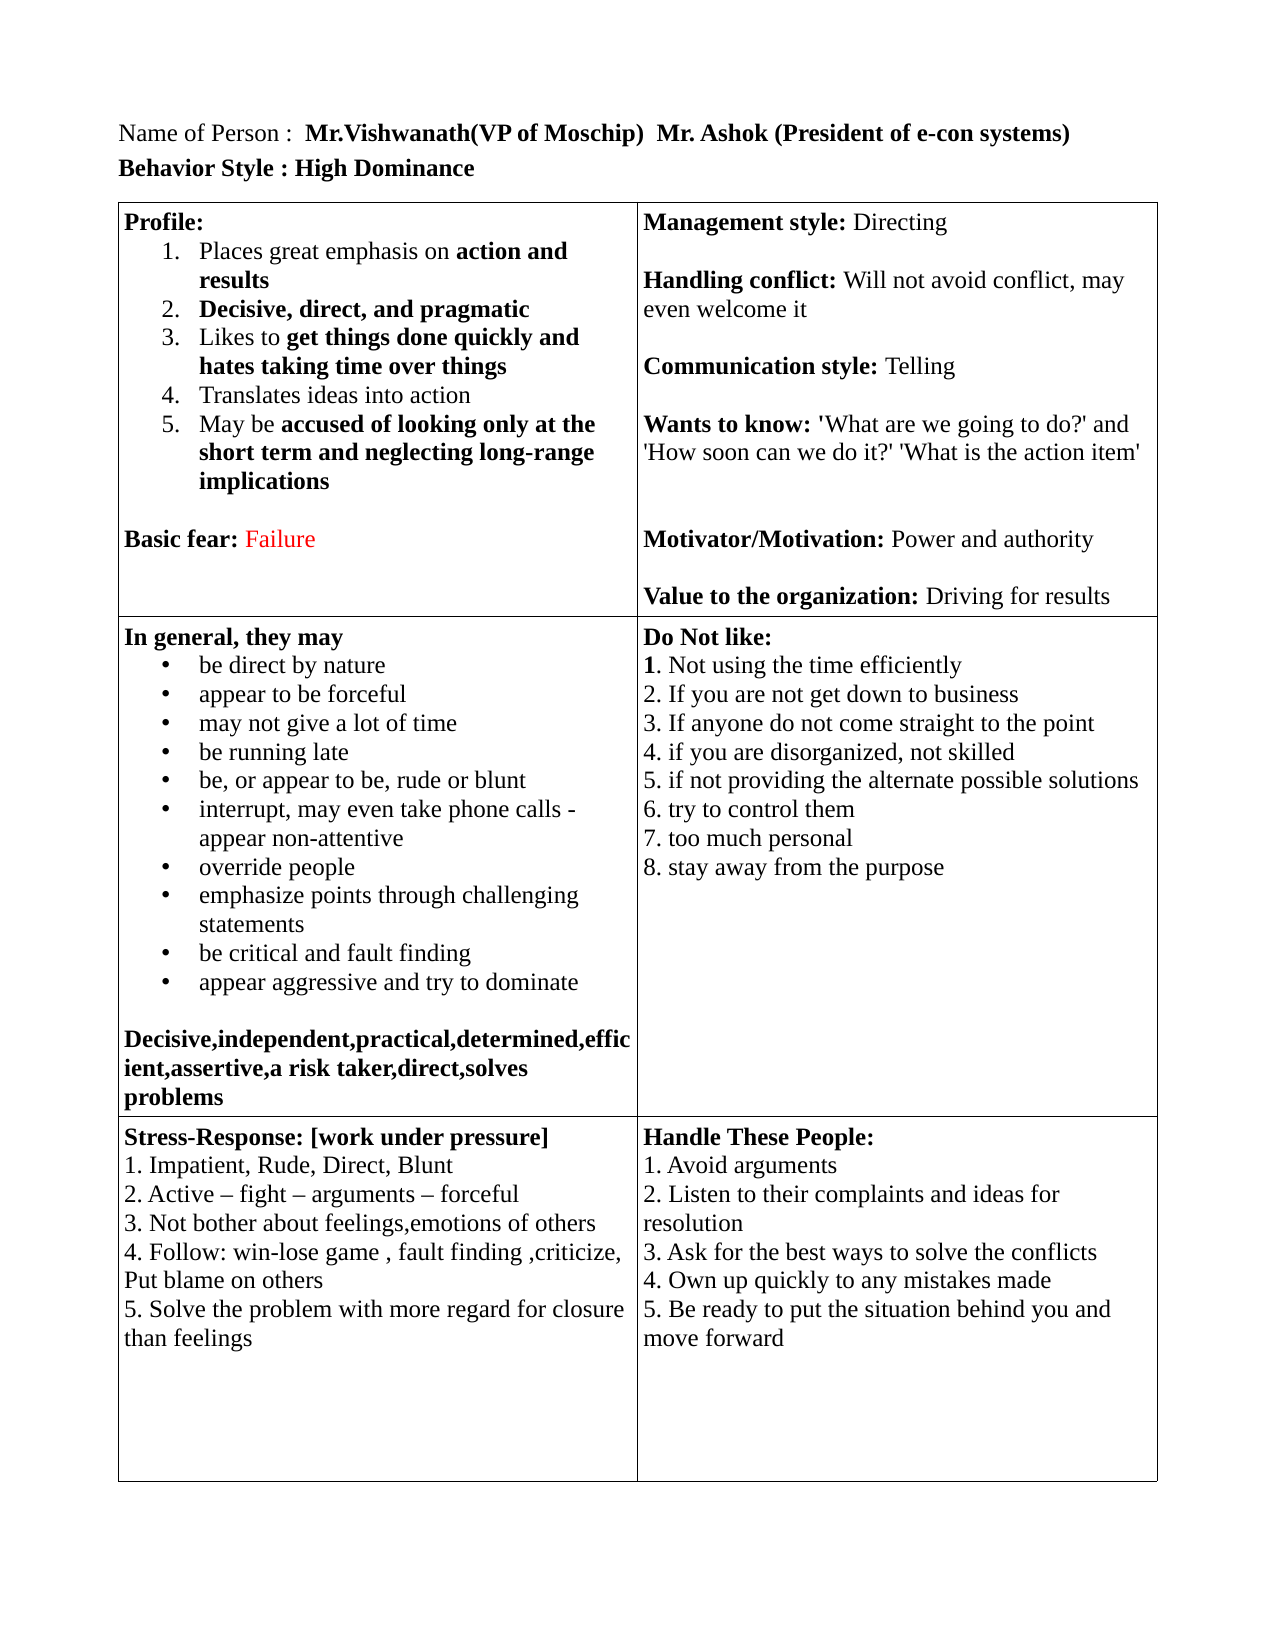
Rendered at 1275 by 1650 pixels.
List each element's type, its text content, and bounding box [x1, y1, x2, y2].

table_cell Do Not like: 1. Not using the time efficiently 2. If you are not get down to business 3. If anyone do not come straight to the point 4. if you are disorganized, not skilled 5. if not providing the alternate possible solutions 6. try to control them 7. too much personal 8. stay away from the purpose [638, 617, 1157, 1116]
table_cell In general, they may be direct by nature appear to be forceful may not give a lot of time be running late be, or appear to be, rude or blunt interrupt, may even take phone calls - appear non-attentive override people emphasize points through challenging statements be critical and fault finding appear aggressive and try to dominate Decisive,independent,practical,determined,efficient,assertive,a risk taker,direct,solves problems [119, 617, 637, 1116]
table_header Management style: Directing Handling conflict: Will not avoid conflict, may even welcome it Communication style: Telling Wants to know: 'What are we going to do?' and 'How soon can we do it?' 'What is the action item' Motivator/Motivation: Power and authority Value to the organization: Driving for results [638, 203, 1157, 616]
table_cell Stress-Response: [work under pressure] 1. Impatient, Rude, Direct, Blunt 2. Active – fight – arguments – forceful 3. Not bother about feelings,emotions of others 4. Follow: win-lose game , fault finding ,criticize, Put blame on others 5. Solve the problem with more regard for closure than feelings [119, 1117, 637, 1481]
table_cell Handle These People: 1. Avoid arguments 2. Listen to their complaints and ideas for resolution 3. Ask for the best ways to solve the conflicts 4. Own up quickly to any mistakes made 5. Be ready to put the situation behind you and move forward [638, 1117, 1157, 1481]
table_header Profile: Places great emphasis on action and results Decisive, direct, and pragmatic Likes to get things done quickly and hates taking time over things Translates ideas into action May be accused of looking only at the short term and neglecting long-range implications Basic fear: Failure [119, 203, 637, 616]
text Name of Person : Mr.Vishwanath(VP of Moschip) Mr. Ashok (President of e-con systems) Behavior Style : High Dominance [118, 118, 1157, 181]
